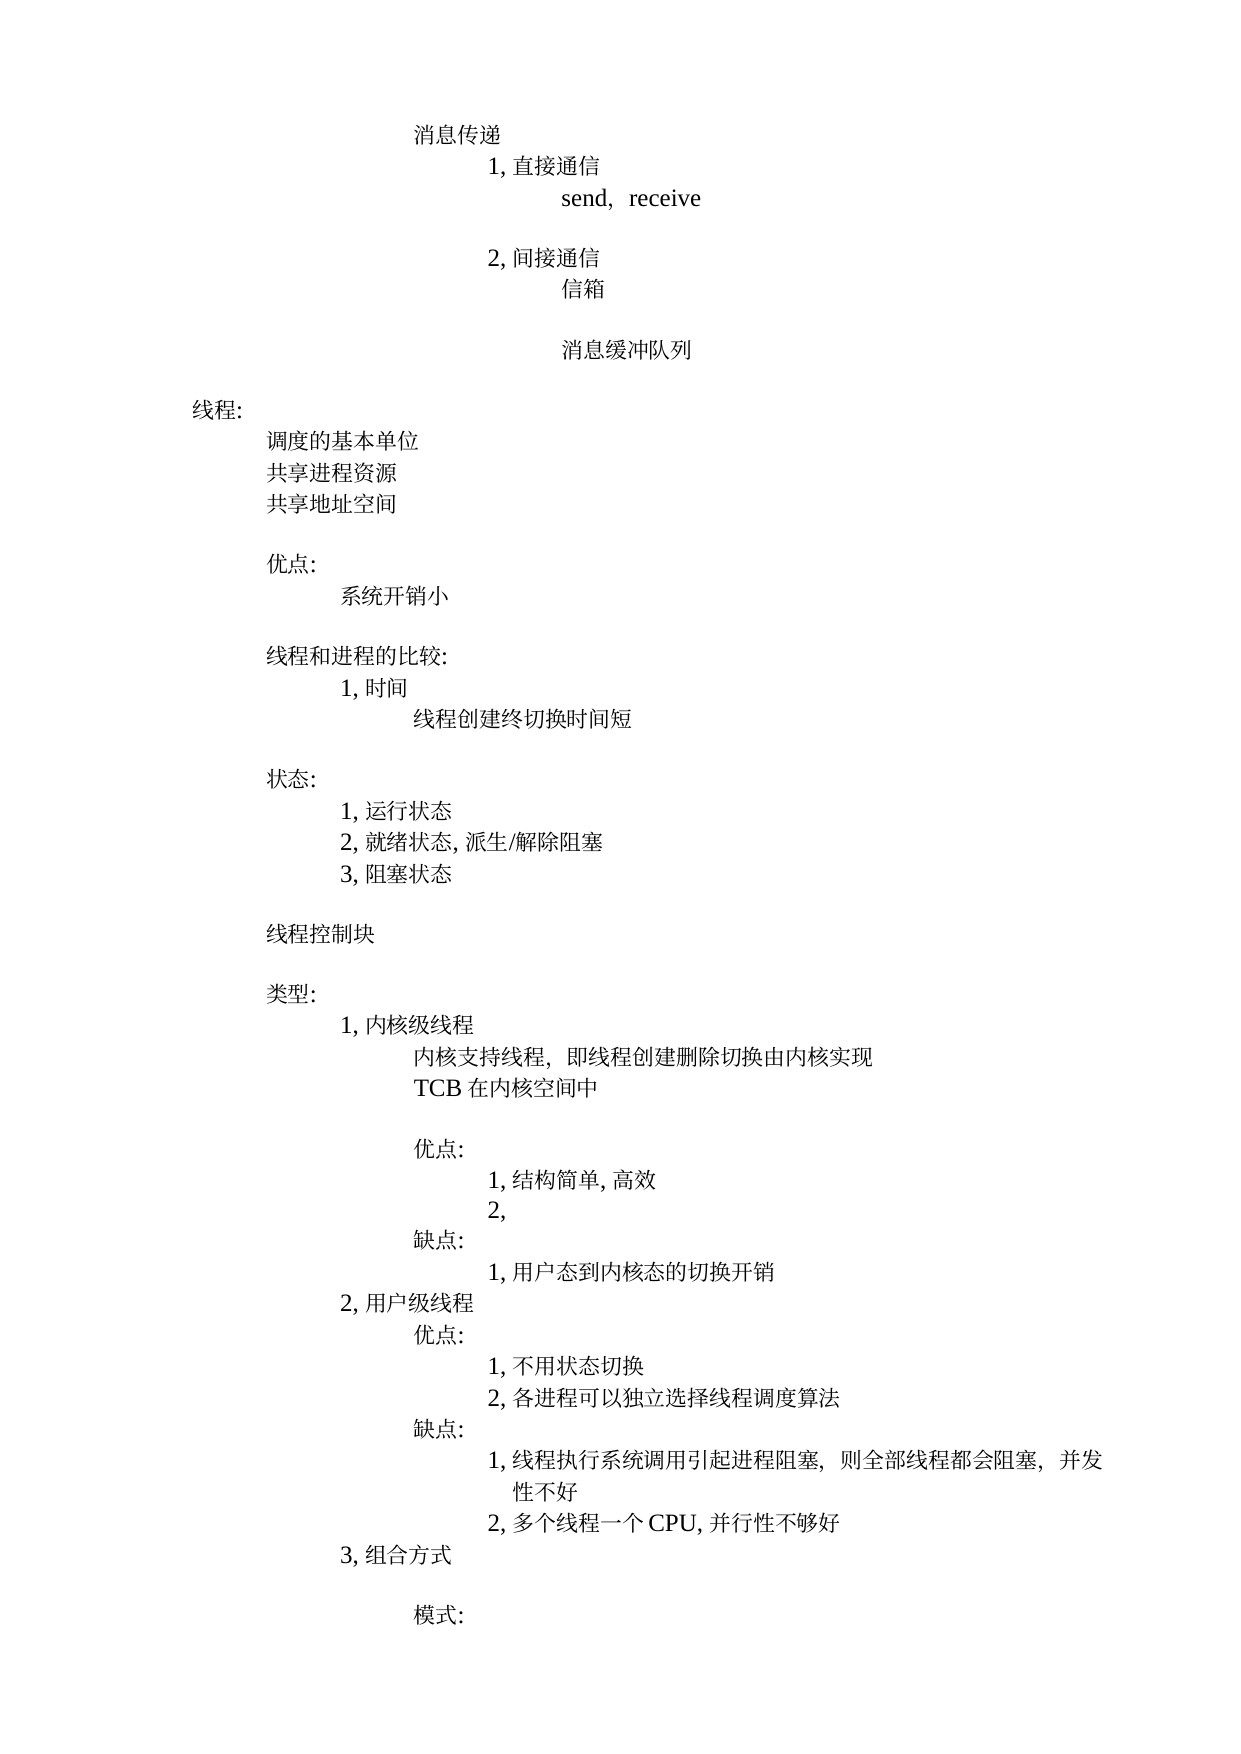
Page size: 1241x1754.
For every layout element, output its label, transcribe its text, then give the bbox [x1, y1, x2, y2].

text 1, 内核级线程 [118, 1009, 1122, 1040]
text 信箱 [118, 273, 1122, 304]
text 优点: [118, 548, 1122, 579]
text 线程控制块 [118, 917, 1122, 948]
text 优点: [118, 1132, 1122, 1163]
text 1, 结构简单, 高效 [118, 1163, 1122, 1195]
text 缺点: [118, 1412, 1122, 1444]
text 2, 多个线程一个CPU, 并行性不够好 [118, 1507, 1122, 1538]
text send，receive [118, 181, 1122, 212]
text 3, 阻塞状态 [118, 857, 1122, 888]
text 1, 线程执行系统调用引起进程阻塞，则全部线程都会阻塞，并发 性不好 [118, 1444, 1122, 1507]
text 线程创建终切换时间短 [118, 702, 1122, 734]
text TCB在内核空间中 [118, 1072, 1122, 1103]
text 1, 时间 [118, 671, 1122, 702]
text 3, 组合方式 [118, 1538, 1122, 1569]
text 调度的基本单位 [118, 424, 1122, 456]
text 缺点: [118, 1223, 1122, 1255]
text 系统开销小 [118, 579, 1122, 611]
text 类型: [118, 977, 1122, 1009]
text 2, 间接通信 [118, 241, 1122, 273]
text 共享进程资源 [118, 456, 1122, 487]
text 2, 用户级线程 [118, 1286, 1122, 1318]
text 2, 就绪状态, 派生/解除阻塞 [118, 825, 1122, 857]
text 优点: [118, 1318, 1122, 1349]
text 线程: [118, 393, 1122, 424]
text 1, 用户态到内核态的切换开销 [118, 1255, 1122, 1286]
text 模式: [118, 1598, 1122, 1630]
text 状态: [118, 762, 1122, 794]
text 2, [118, 1195, 1122, 1223]
text 线程和进程的比较: [118, 639, 1122, 671]
text 内核支持线程，即线程创建删除切换由内核实现 [118, 1040, 1122, 1072]
text 1, 运行状态 [118, 794, 1122, 825]
text 1, 直接通信 [118, 149, 1122, 181]
text 消息传递 [118, 118, 1122, 149]
text 共享地址空间 [118, 487, 1122, 519]
text 消息缓冲队列 [118, 333, 1122, 364]
text 2, 各进程可以独立选择线程调度算法 [118, 1381, 1122, 1412]
text 1, 不用状态切换 [118, 1349, 1122, 1381]
